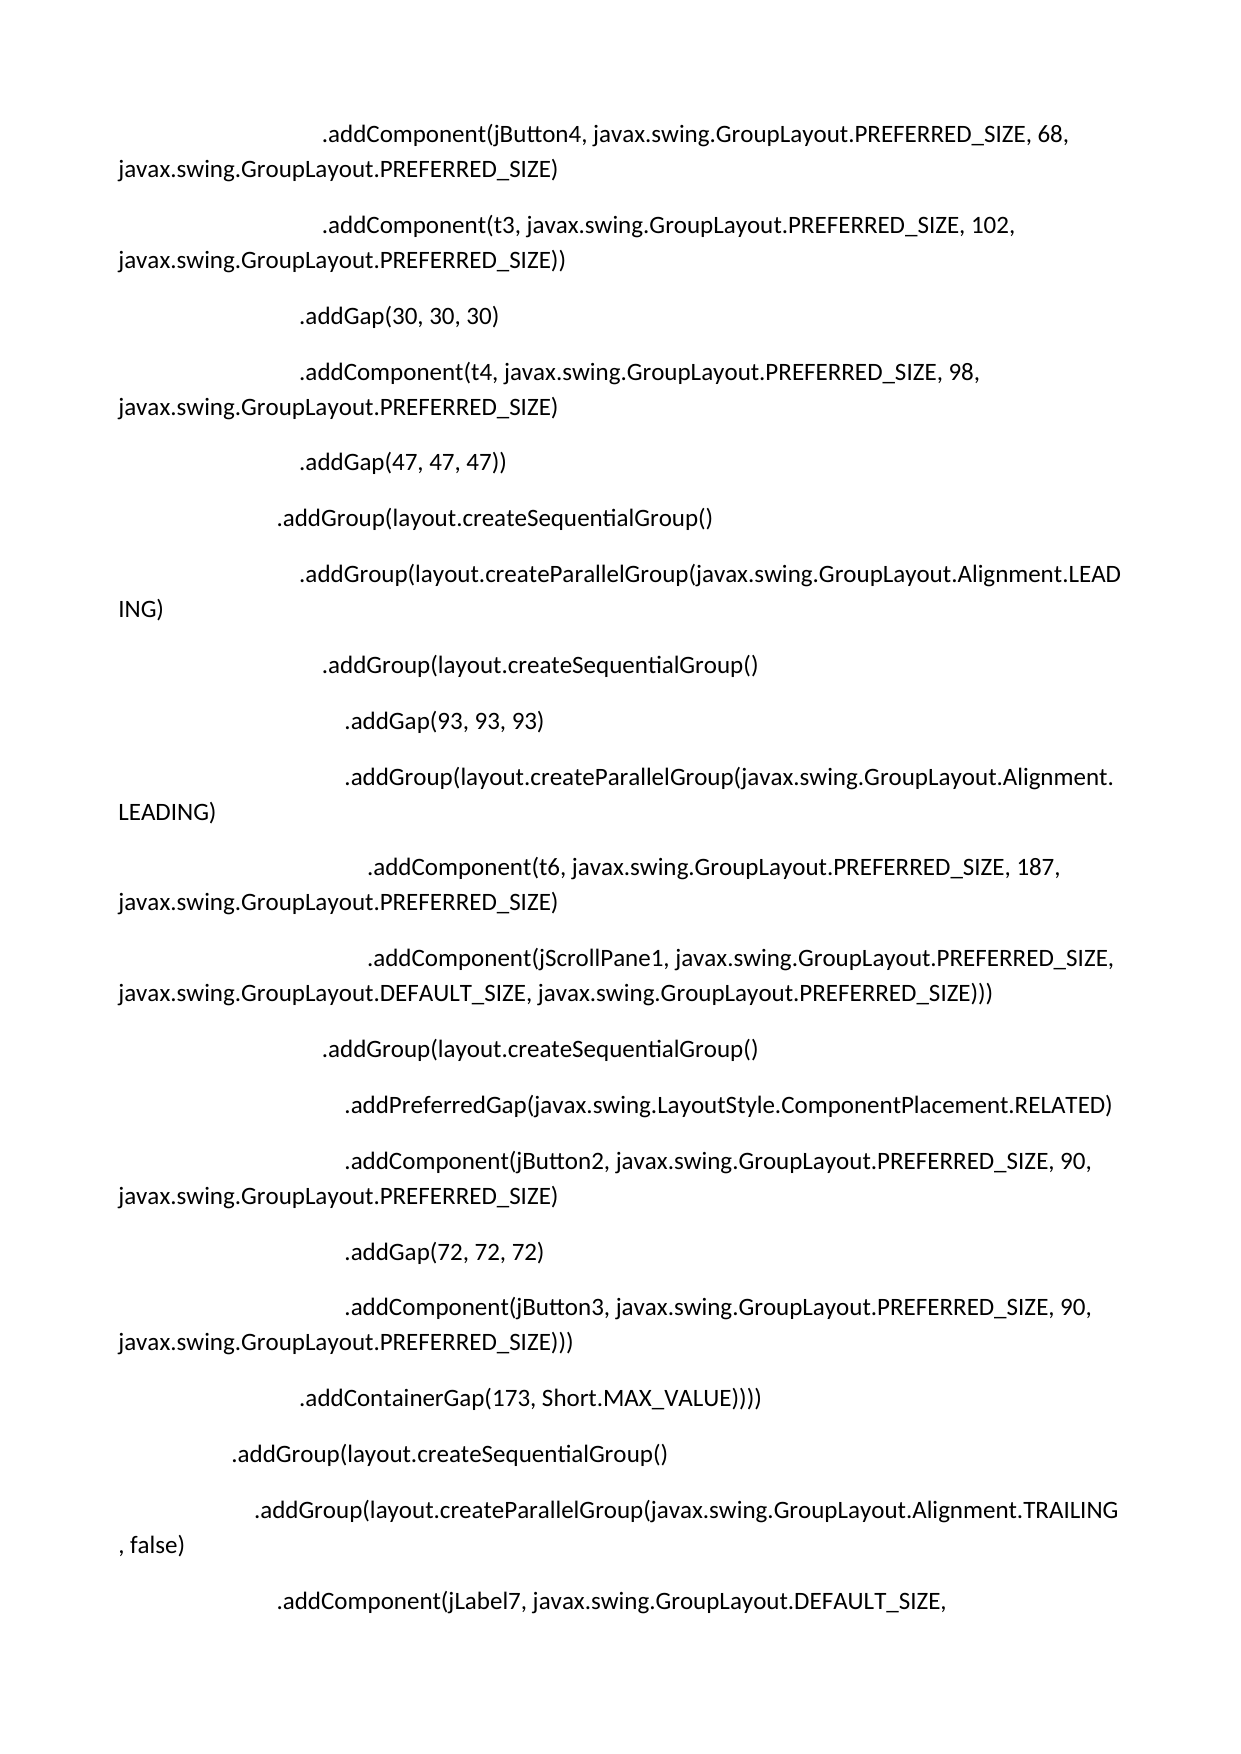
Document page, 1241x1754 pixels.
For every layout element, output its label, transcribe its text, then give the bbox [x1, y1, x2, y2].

text .addComponent(t6, javax.swing.GroupLayout.PREFERRED_SIZE, 187, javax.swing.GroupLayout.PREFERRED_SIZE) [118, 851, 1122, 917]
text .addComponent(jLabel7, javax.swing.GroupLayout.DEFAULT_SIZE, [118, 1585, 1122, 1615]
text .addGap(30, 30, 30) [118, 300, 1122, 330]
text .addGroup(layout.createSequentialGroup() [118, 649, 1122, 679]
text .addGap(47, 47, 47)) [118, 446, 1122, 477]
text .addComponent(t4, javax.swing.GroupLayout.PREFERRED_SIZE, 98, javax.swing.GroupLayout.PREFERRED_SIZE) [118, 356, 1122, 421]
text .addComponent(jButton3, javax.swing.GroupLayout.PREFERRED_SIZE, 90, javax.swing.GroupLayout.PREFERRED_SIZE))) [118, 1291, 1122, 1357]
text .addGap(93, 93, 93) [118, 705, 1122, 735]
text .addComponent(t3, javax.swing.GroupLayout.PREFERRED_SIZE, 102, javax.swing.GroupLayout.PREFERRED_SIZE)) [118, 209, 1122, 274]
text .addGroup(layout.createSequentialGroup() [118, 502, 1122, 533]
text .addGap(72, 72, 72) [118, 1236, 1122, 1266]
text .addGroup(layout.createSequentialGroup() [118, 1033, 1122, 1064]
text .addGroup(layout.createSequentialGroup() [118, 1438, 1122, 1469]
text .addComponent(jButton2, javax.swing.GroupLayout.PREFERRED_SIZE, 90, javax.swing.GroupLayout.PREFERRED_SIZE) [118, 1145, 1122, 1210]
text .addComponent(jButton4, javax.swing.GroupLayout.PREFERRED_SIZE, 68, javax.swing.GroupLayout.PREFERRED_SIZE) [118, 118, 1122, 184]
text .addContainerGap(173, Short.MAX_VALUE)))) [118, 1382, 1122, 1413]
text .addGroup(layout.createParallelGroup(javax.swing.GroupLayout.Alignment.TRAILING, false) [118, 1494, 1122, 1559]
text .addGroup(layout.createParallelGroup(javax.swing.GroupLayout.Alignment.LEADING) [118, 558, 1122, 624]
text .addPreferredGap(javax.swing.LayoutStyle.ComponentPlacement.RELATED) [118, 1089, 1122, 1119]
text .addGroup(layout.createParallelGroup(javax.swing.GroupLayout.Alignment.LEADING) [118, 761, 1122, 826]
text .addComponent(jScrollPane1, javax.swing.GroupLayout.PREFERRED_SIZE, javax.swing.GroupLayout.DEFAULT_SIZE, javax.swing.GroupLayout.PREFERRED_SIZE))) [118, 942, 1122, 1008]
